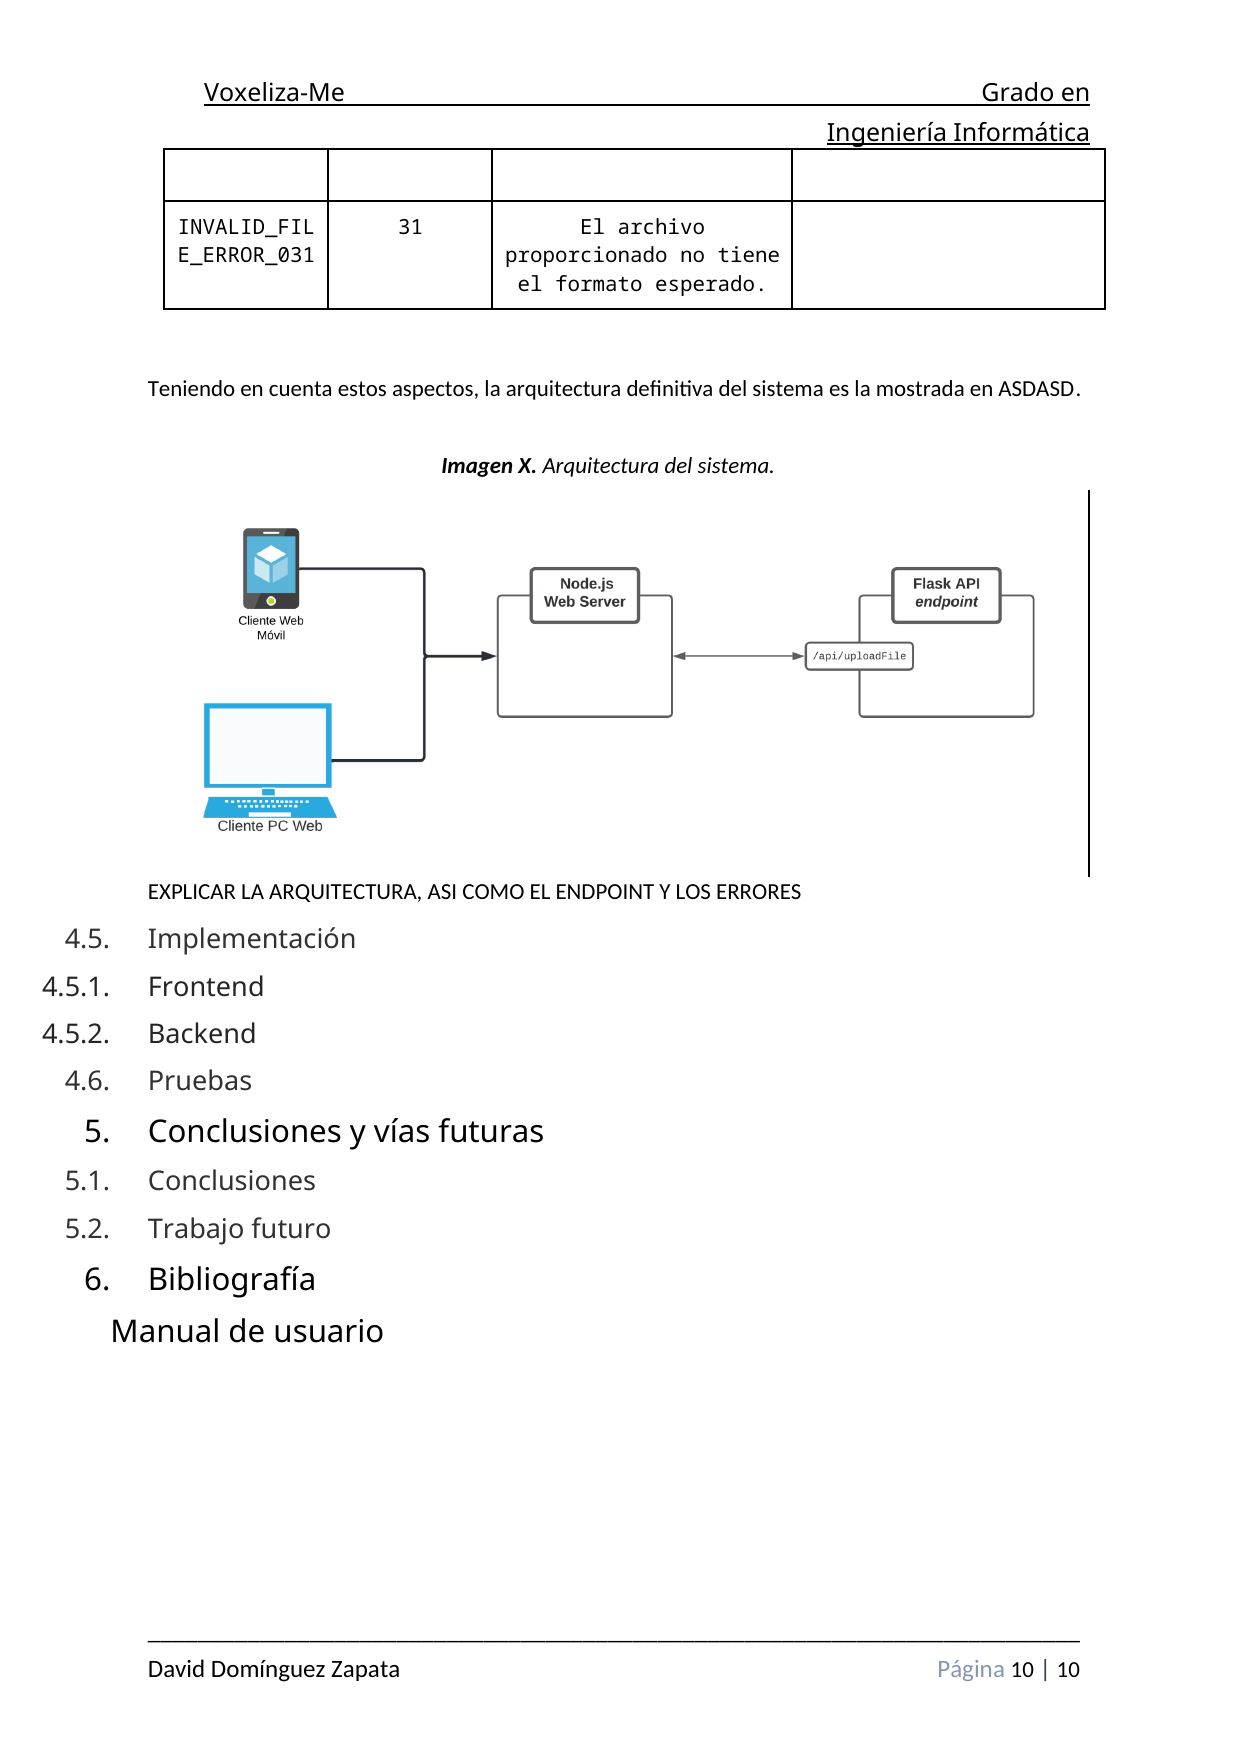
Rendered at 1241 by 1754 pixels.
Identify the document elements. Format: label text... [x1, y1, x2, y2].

table_cell [793, 202, 1104, 308]
subtitle Conclusiones y vías futuras [110, 1109, 1090, 1151]
text Teniendo en cuenta estos aspectos, la arquitectura definitiva del sistema es la mostrada en ASDASD. [148, 374, 1090, 402]
table_cell [165, 150, 327, 199]
subtitle Implementación [110, 920, 1090, 957]
table_cell [165, 492, 1088, 875]
table_cell [793, 150, 1104, 199]
table_cell 31 [329, 202, 491, 308]
subtitle Trabajo futuro [110, 1209, 1090, 1246]
table_header Imagen X. Arquitectura del sistema. [165, 441, 1088, 489]
subtitle Conclusiones [110, 1162, 1090, 1199]
subtitle Pruebas [110, 1062, 1090, 1098]
table_cell [329, 150, 491, 199]
subtitle Manual de usuario [110, 1309, 1090, 1352]
subtitle Frontend [110, 967, 1090, 1004]
table_cell El archivo proporcionado no tiene el formato esperado. [493, 202, 791, 308]
text EXPLICAR LA ARQUITECTURA, ASI COMO EL ENDPOINT Y LOS ERRORES [148, 877, 1090, 905]
table_cell INVALID_FILE_ERROR_031 [165, 202, 327, 308]
table_cell [493, 150, 791, 199]
subtitle Backend [110, 1014, 1090, 1051]
subtitle Bibliografía [110, 1256, 1090, 1299]
picture [164, 502, 1060, 865]
